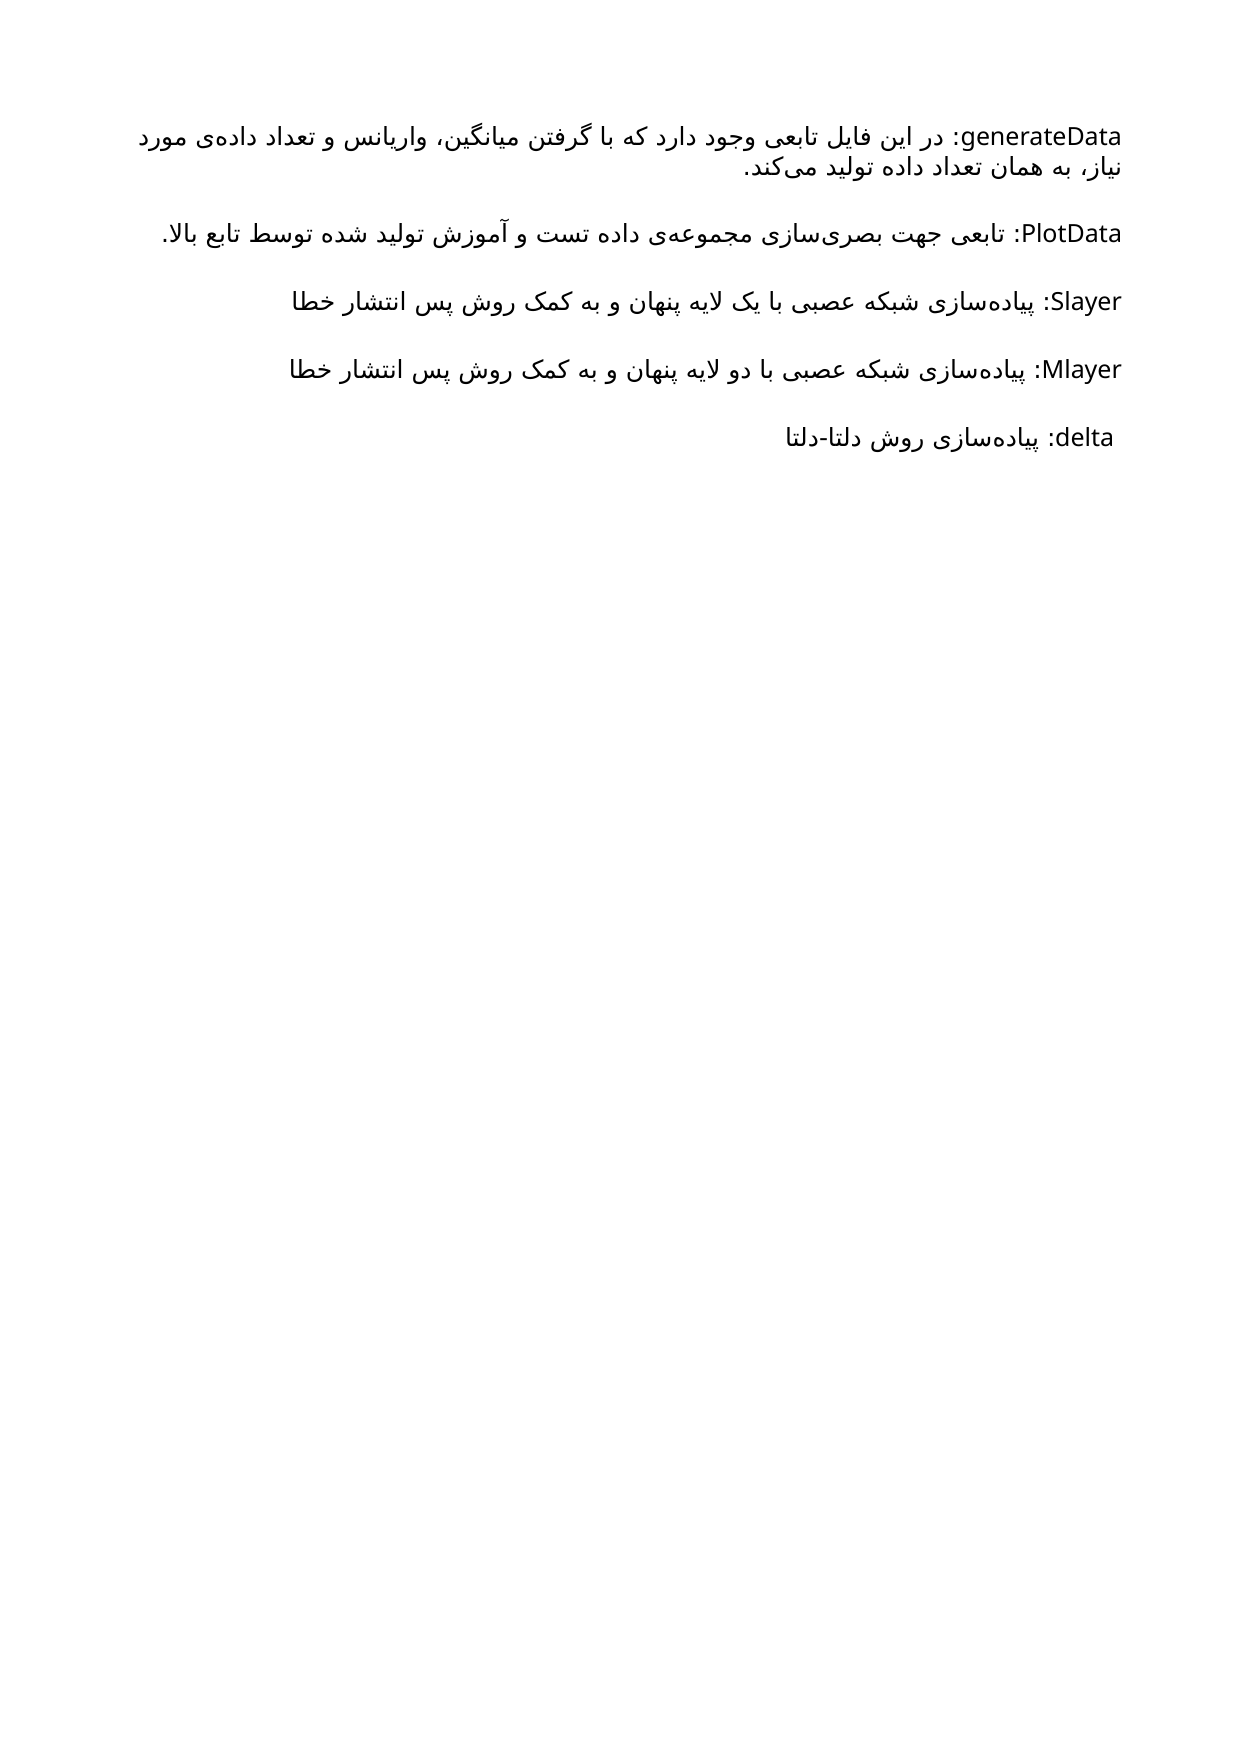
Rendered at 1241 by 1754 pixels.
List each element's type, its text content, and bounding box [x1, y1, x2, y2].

text generateData: در این فایل تابعی وجود دارد که با گرفتن میانگین، واریانس و تعداد داده‌ی مورد نیاز، به همان تعداد داده تولید می‌کند. [118, 118, 1122, 181]
text Mlayer: پیاده‌سازی شبکه عصبی با دو لایه پنهان و به کمک روش پس انتشار خطا [118, 352, 1122, 386]
text Slayer: پیاده‌سازی شبکه عصبی با یک لایه پنهان و به کمک روش پس انتشار خطا [118, 283, 1122, 318]
text delta: پیاده‌سازی روش دلتا-دلتا [118, 420, 1122, 454]
text PlotData: تابعی جهت بصری‌سازی مجموعه‌ی داده تست و آموزش تولید شده توسط تابع بالا. [118, 215, 1122, 249]
